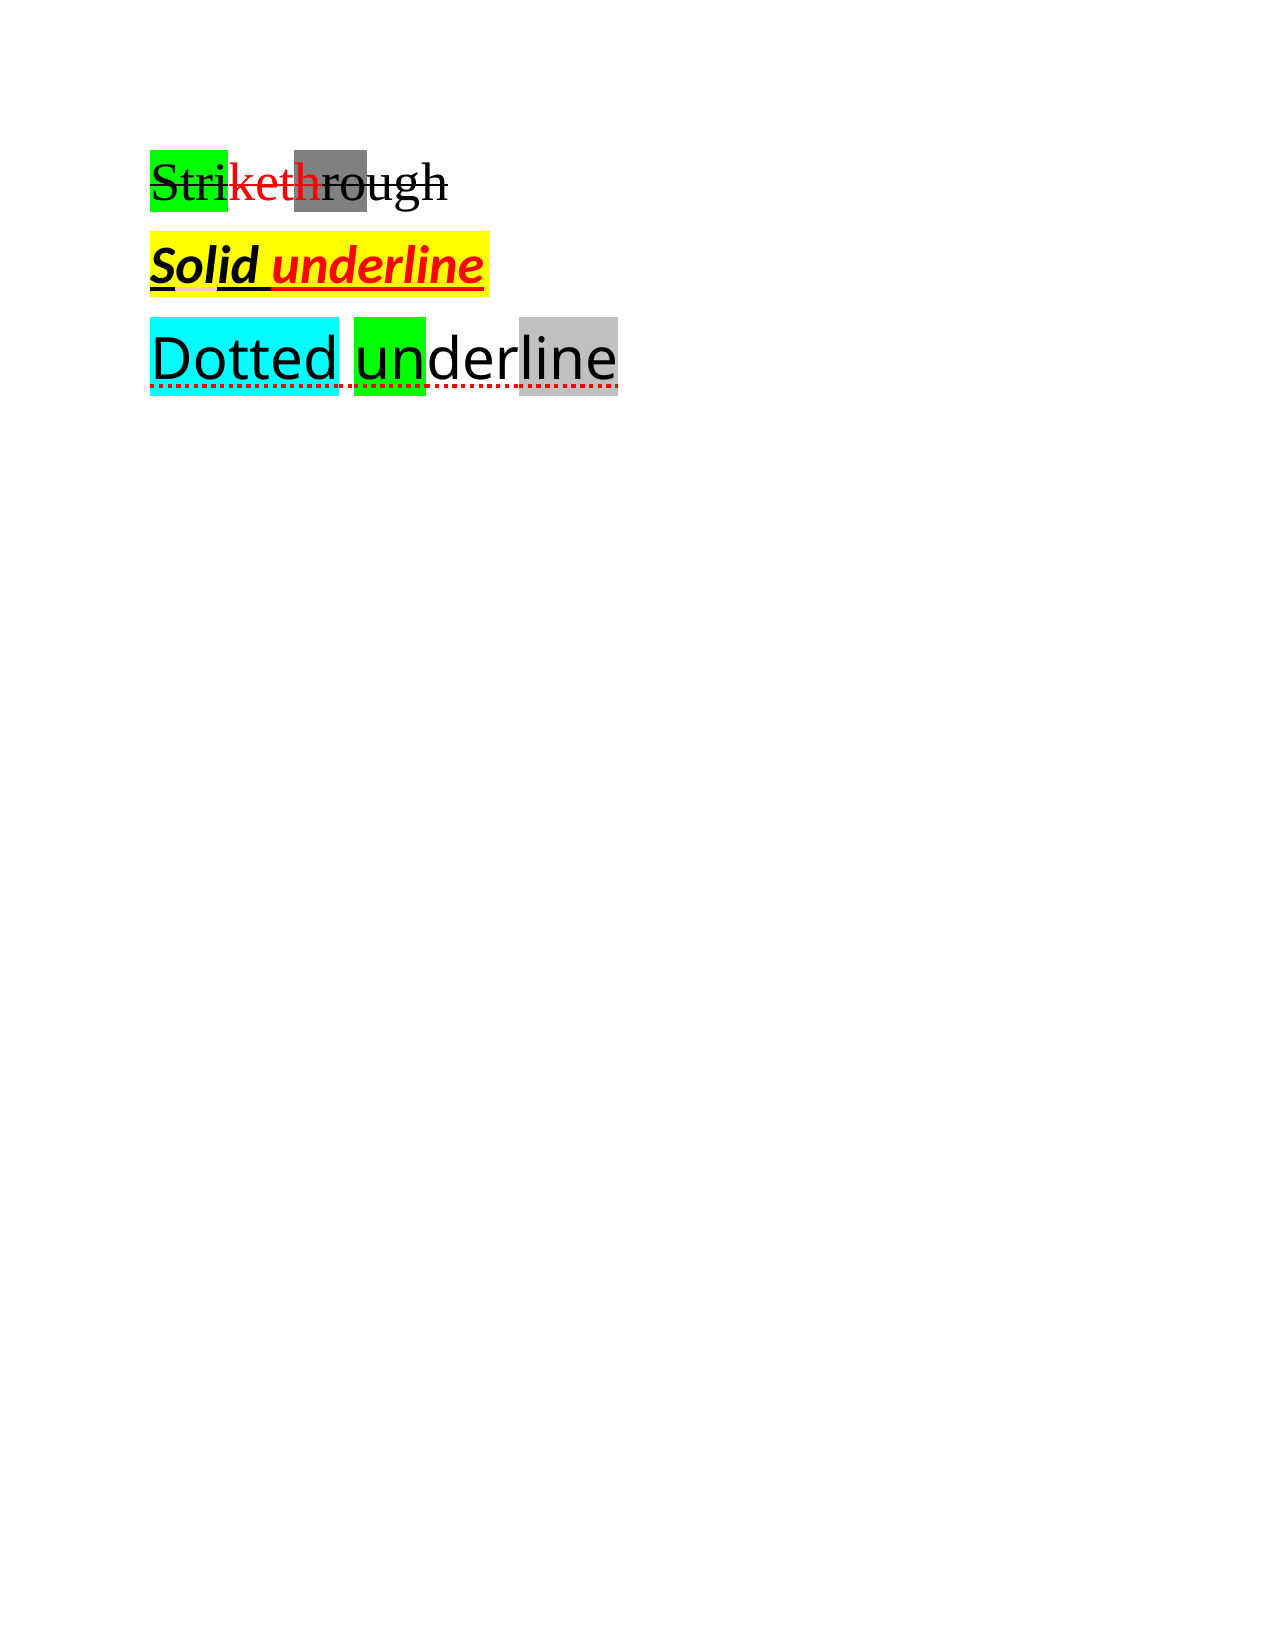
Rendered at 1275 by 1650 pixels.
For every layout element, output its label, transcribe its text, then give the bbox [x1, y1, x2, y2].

text Solid underline [150, 231, 1125, 297]
text Dotted underline [150, 317, 1125, 396]
text Strikethrough [150, 150, 1125, 212]
